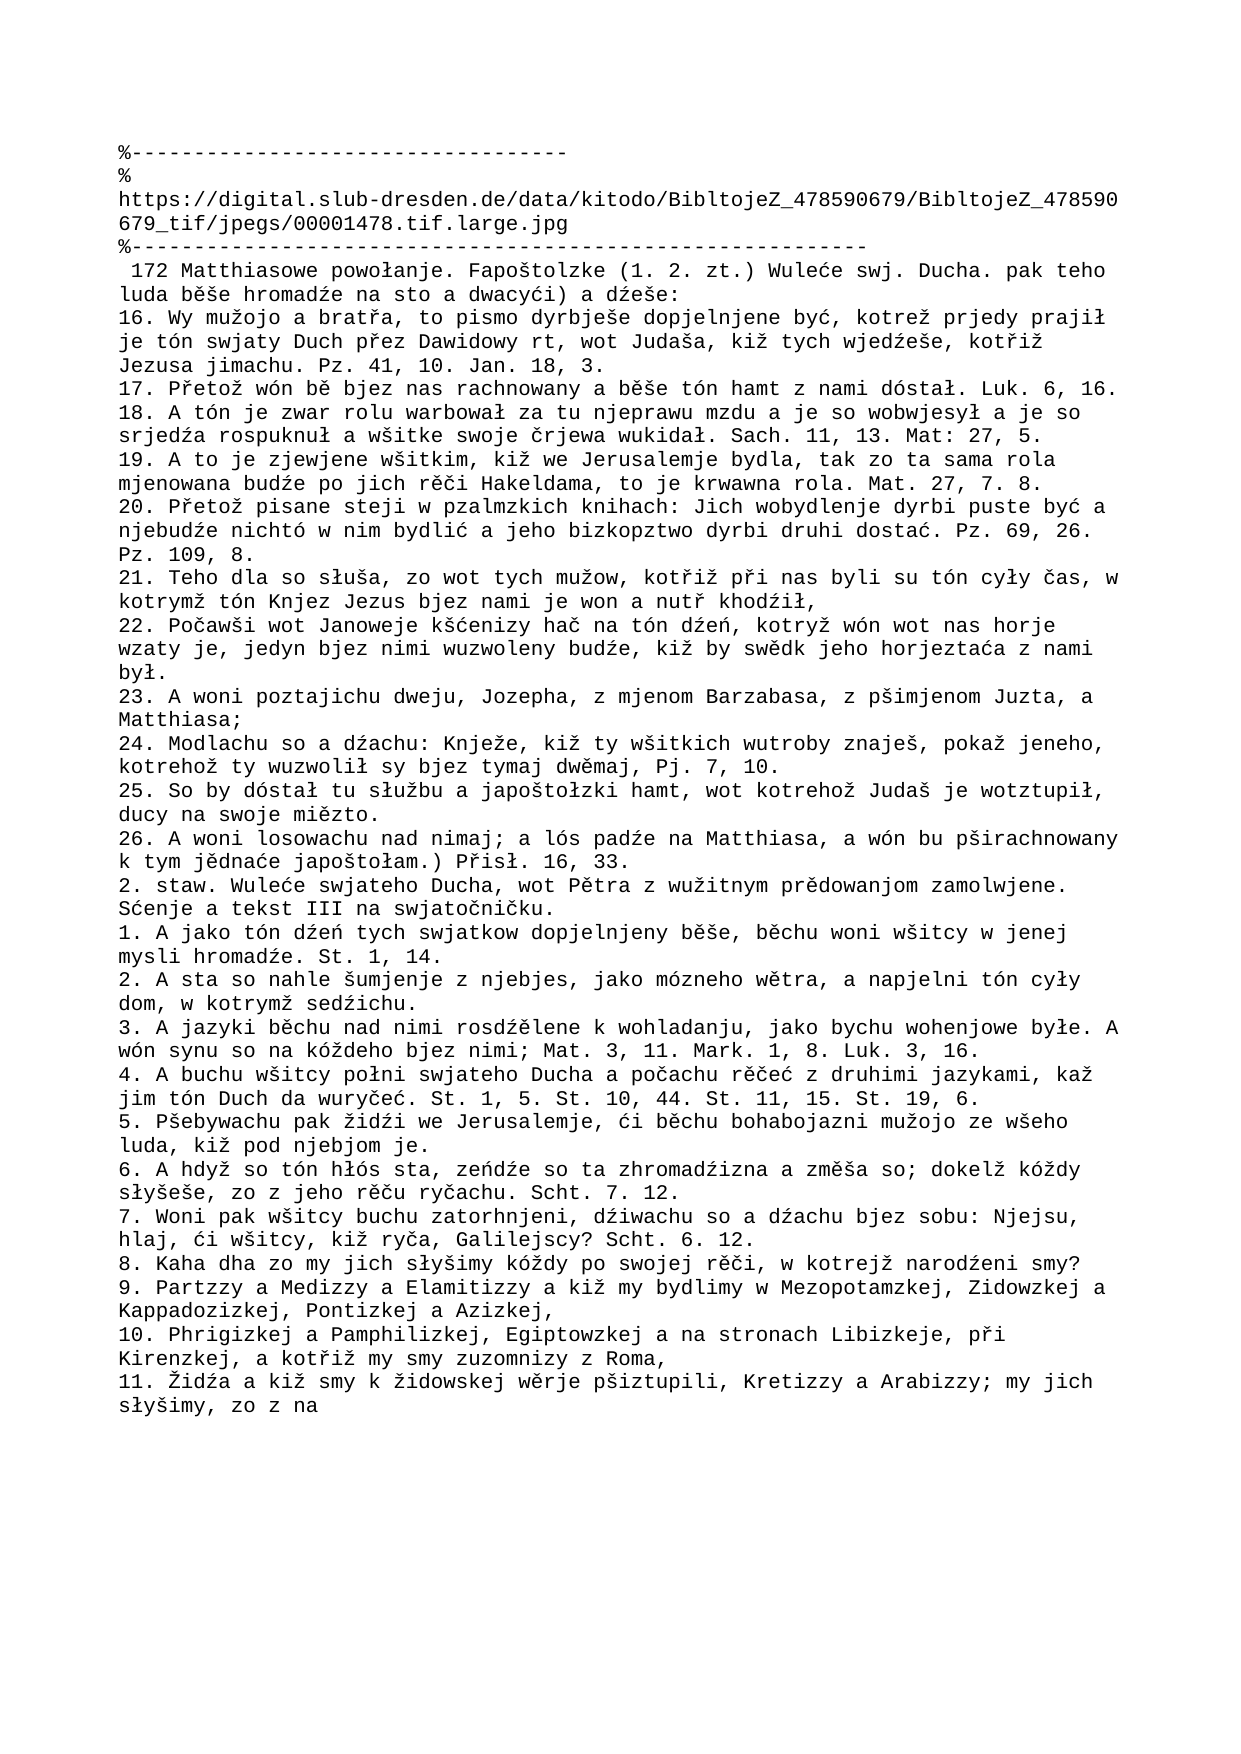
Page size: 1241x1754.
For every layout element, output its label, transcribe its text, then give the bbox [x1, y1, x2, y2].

text %----------------------------------------------------------- [118, 236, 1122, 260]
text 16. Wy mužojo a bratřa, to pismo dyrbješe dopjelnjene być, kotrež prjedy prajił je tón swjaty Duch přez Dawidowy rt, wot Judaša, kiž tych wjedźeše, kotřiž Jezusa jimachu. Pz. 41, 10. Jan. 18, 3. [118, 307, 1122, 378]
text 2. staw. Wuleće swjateho Ducha, wot Pětra z wužitnym prědowanjom zamolwjene. Sćenje a tekst III na swjatočničku. [118, 875, 1122, 922]
text 22. Počawši wot Janoweje kšćenizy hač na tón dźeń, kotryž wón wot nas horje wzaty je, jedyn bjez nimi wuzwoleny budźe, kiž by swědk jeho horjeztaća z nami był. [118, 615, 1122, 686]
text 24. Modlachu so a dźachu: Knježe, kiž ty wšitkich wutroby znaješ, pokaž jeneho, kotrehož ty wuzwolił sy bjez tymaj dwěmaj, Pj. 7, 10. [118, 733, 1122, 780]
text 2. A sta so nahle šumjenje z njebjes, jako mózneho wětra, a napjelni tón cyły dom, w kotrymž sedźichu. [118, 969, 1122, 1017]
text 25. So by dóstał tu słužbu a japoštołzki hamt, wot kotrehož Judaš je wotztupił, ducy na swoje miězto. [118, 780, 1122, 827]
text 10. Phrigizkej a Pamphilizkej, Egiptowzkej a na stronach Libizkeje, při Kirenzkej, a kotřiž my smy zuzomnizy z Roma, [118, 1324, 1122, 1371]
text 4. A buchu wšitcy połni swjateho Ducha a počachu rěčeć z druhimi jazykami, kaž jim tón Duch da wuryčeć. St. 1, 5. St. 10, 44. St. 11, 15. St. 19, 6. [118, 1064, 1122, 1111]
text %----------------------------------- [118, 142, 1122, 165]
text 11. Židźa a kiž smy k židowskej wěrje pšiztupili, Kretizzy a Arabizzy; my jich słyšimy, zo z na [118, 1371, 1122, 1419]
text 19. A to je zjewjene wšitkim, kiž we Jerusalemje bydla, tak zo ta sama rola mjenowana budźe po jich rěči Hakeldama, to je krwawna rola. Mat. 27, 7. 8. [118, 449, 1122, 496]
text 20. Přetož pisane steji w pzalmzkich knihach: Jich wobydlenje dyrbi puste być a njebudźe nichtó w nim bydlić a jeho bizkopztwo dyrbi druhi dostać. Pz. 69, 26. Pz. 109, 8. [118, 496, 1122, 567]
text 8. Kaha dha zo my jich słyšimy kóždy po swojej rěči, w kotrejž narodźeni smy? [118, 1253, 1122, 1277]
text 26. A woni losowachu nad nimaj; a lós padźe na Matthiasa, a wón bu pširachnowany k tym jědnaće japoštołam.) Přisł. 16, 33. [118, 827, 1122, 875]
text 18. A tón je zwar rolu warbował za tu njeprawu mzdu a je so wobwjesył a je so srjedźa rospuknuł a wšitke swoje črjewa wukidał. Sach. 11, 13. Mat: 27, 5. [118, 402, 1122, 449]
text % https://digital.slub-dresden.de/data/kitodo/BibltojeZ_478590679/BibltojeZ_478590679_tif/jpegs/00001478.tif.large.jpg [118, 165, 1122, 236]
text 17. Přetož wón bě bjez nas rachnowany a běše tón hamt z nami dóstał. Luk. 6, 16. [118, 378, 1122, 402]
text 5. Pšebywachu pak židźi we Jerusalemje, ći běchu bohabojazni mužojo ze wšeho luda, kiž pod njebjom je. [118, 1111, 1122, 1158]
text 172 Matthiasowe powołanje. Fapoštolzke (1. 2. zt.) Wuleće swj. Ducha. pak teho luda běše hromadźe na sto a dwacyći) a dźeše: [118, 260, 1122, 307]
text 9. Partzzy a Medizzy a Elamitizzy a kiž my bydlimy w Mezopotamzkej, Zidowzkej a Kappadozizkej, Pontizkej a Azizkej, [118, 1277, 1122, 1324]
text 6. A hdyž so tón hłós sta, zeńdźe so ta zhromadźizna a změša so; dokelž kóždy słyšeše, zo z jeho rěču ryčachu. Scht. 7. 12. [118, 1158, 1122, 1206]
text 7. Woni pak wšitcy buchu zatorhnjeni, dźiwachu so a dźachu bjez sobu: Njejsu, hlaj, ći wšitcy, kiž ryča, Galilejscy? Scht. 6. 12. [118, 1206, 1122, 1253]
text 21. Teho dla so słuša, zo wot tych mužow, kotřiž při nas byli su tón cyły čas, w kotrymž tón Knjez Jezus bjez nami je won a nutř khodźił, [118, 567, 1122, 615]
text 23. A woni poztajichu dweju, Jozepha, z mjenom Barzabasa, z pšimjenom Juzta, a Matthiasa; [118, 686, 1122, 733]
text 1. A jako tón dźeń tych swjatkow dopjelnjeny běše, běchu woni wšitcy w jenej mysli hromadźe. St. 1, 14. [118, 922, 1122, 969]
text 3. A jazyki běchu nad nimi rosdźělene k wohladanju, jako bychu wohenjowe byłe. A wón synu so na kóždeho bjez nimi; Mat. 3, 11. Mark. 1, 8. Luk. 3, 16. [118, 1017, 1122, 1064]
